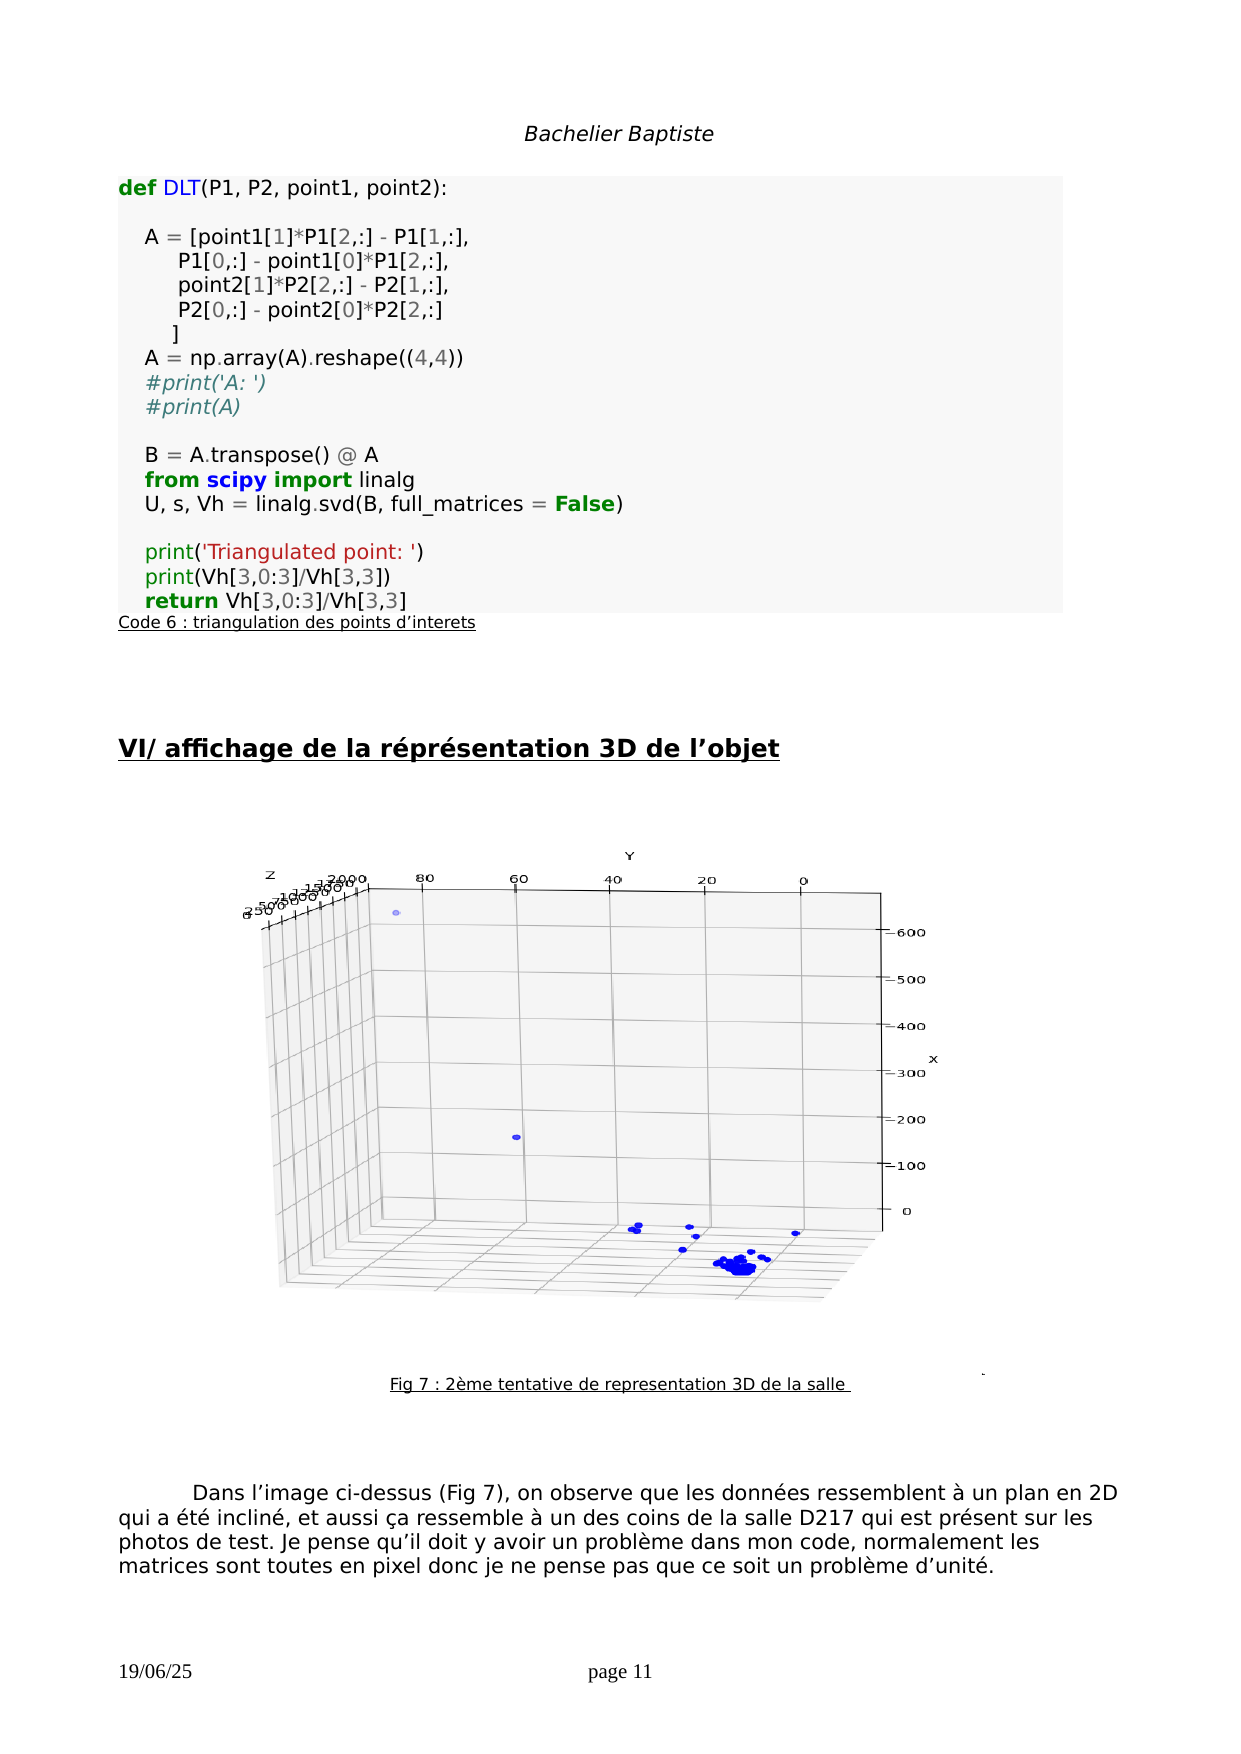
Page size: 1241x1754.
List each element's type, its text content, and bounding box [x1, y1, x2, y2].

text U, s, Vh = linalg.svd(B, full_matrices = False) [118, 492, 1063, 516]
text Fig 7 : 2ème tentative de representation 3D de la salle [118, 793, 1122, 1394]
text point2[1]*P2[2,:] - P2[1,:], [118, 273, 1063, 298]
text P1[0,:] - point1[0]*P1[2,:], [118, 249, 1063, 273]
text #print('A: ') [118, 371, 1063, 395]
text Code 6 : triangulation des points d’interets [118, 613, 1063, 633]
text A = np.array(A).reshape((4,4)) [118, 346, 1063, 371]
picture [188, 793, 985, 1375]
text VI/ affichage de la réprésentation 3D de l’objet [118, 734, 1063, 764]
text return Vh[3,0:3]/Vh[3,3] [118, 589, 1063, 613]
text Dans l’image ci-dessus (Fig 7), on observe que les données ressemblent à un plan en 2D qui a été incliné, et aussi ça ressemble à un des coins de la salle D217 qui est présent sur les photos de test. Je pense qu’il doit y avoir un problème dans mon code, normalement les matrices sont toutes en pixel donc je ne pense pas que ce soit un problème d’unité. [118, 1481, 1122, 1578]
text #print(A) [118, 395, 1063, 419]
text P2[0,:] - point2[0]*P2[2,:] [118, 298, 1063, 322]
text B = A.transpose() @ A [118, 443, 1063, 468]
text ] [118, 322, 1063, 346]
text A = [point1[1]*P1[2,:] - P1[1,:], [118, 225, 1063, 249]
text print('Triangulated point: ') [118, 540, 1063, 565]
text print(Vh[3,0:3]/Vh[3,3]) [118, 565, 1063, 589]
text from scipy import linalg [118, 468, 1063, 492]
text def DLT(P1, P2, point1, point2): [118, 176, 1063, 201]
